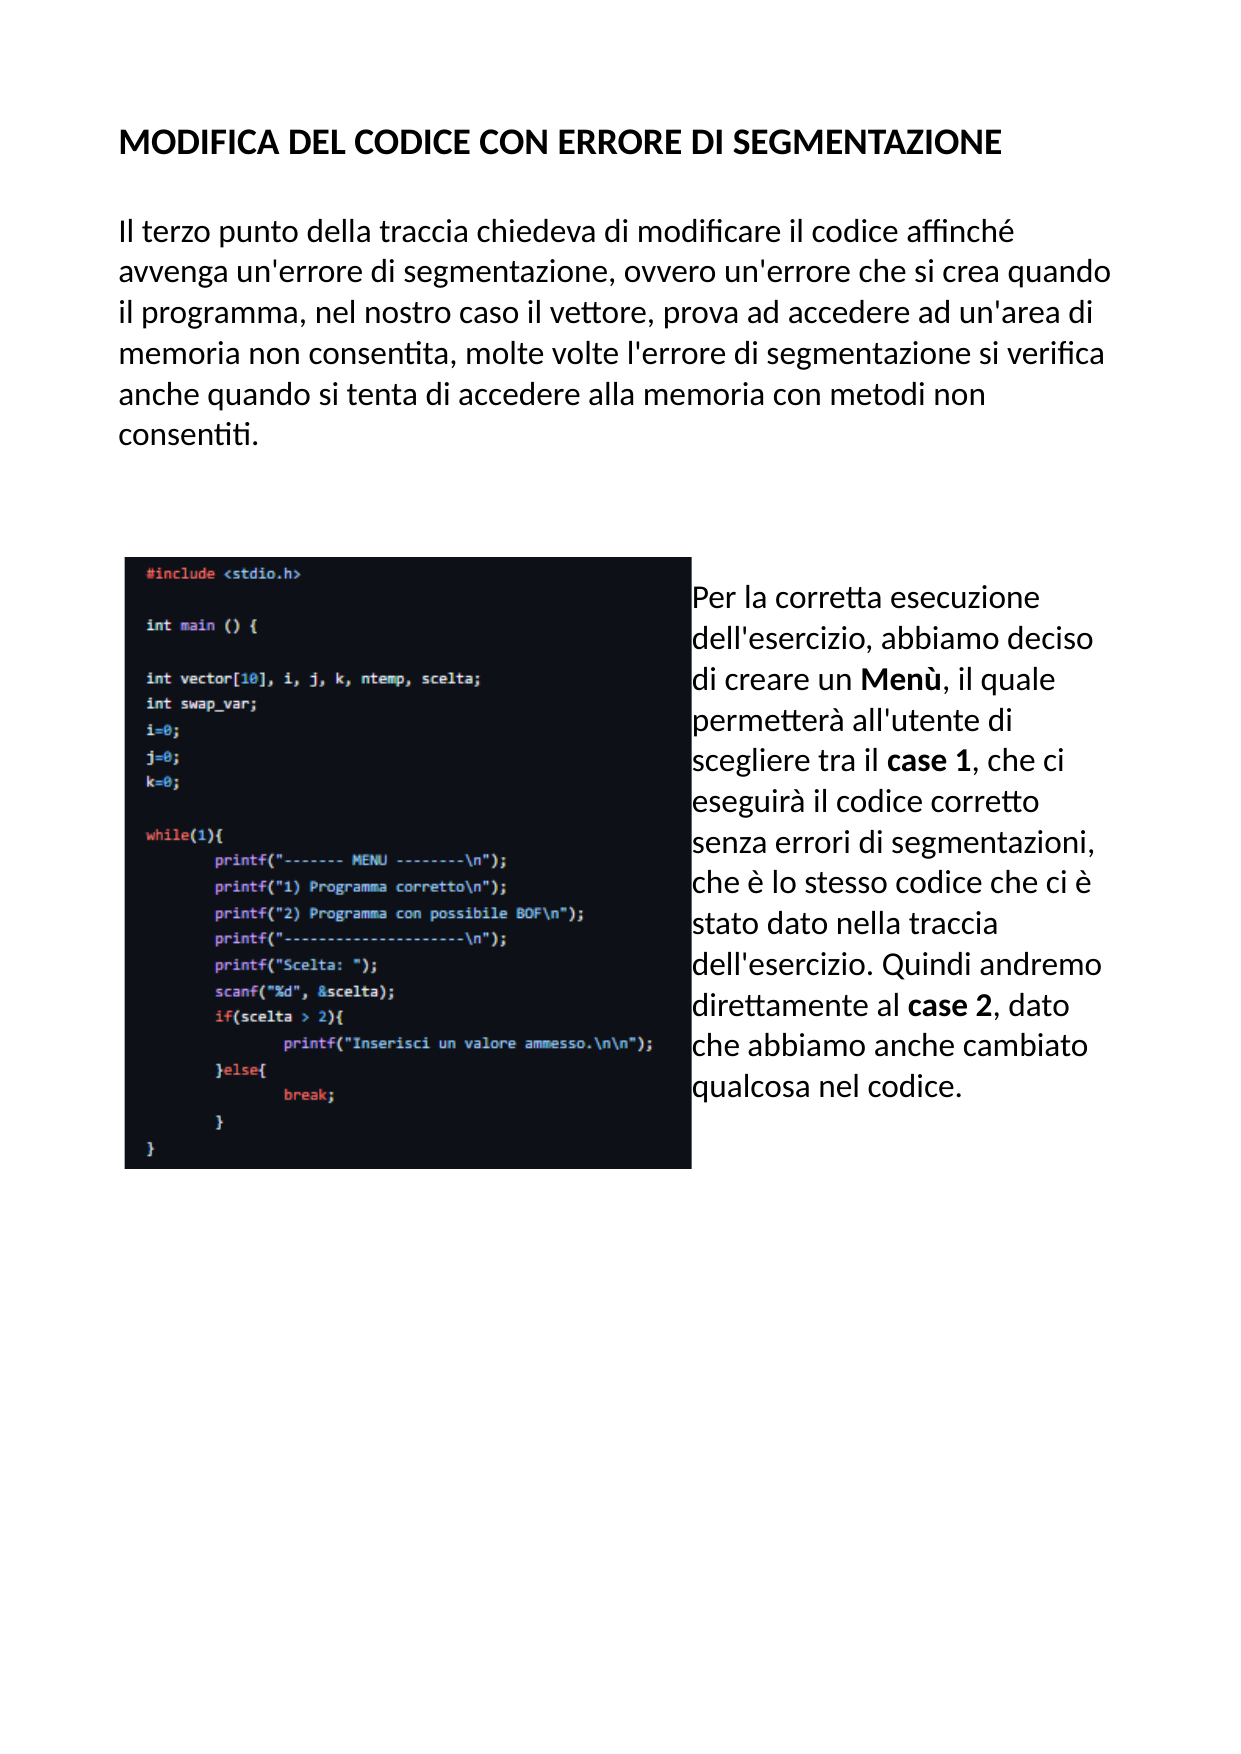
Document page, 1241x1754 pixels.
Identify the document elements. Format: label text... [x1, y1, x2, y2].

picture [124, 557, 692, 1169]
text MODIFICA DEL CODICE CON ERRORE DI SEGMENTAZIONE [118, 118, 1122, 164]
text Il terzo punto della traccia chiedeva di modificare il codice affinché avvenga un'errore di segmentazione, ovvero un'errore che si crea quando il programma, nel nostro caso il vettore, prova ad accedere ad un'area di memoria non consentita, molte volte l'errore di segmentazione si verifica anche quando si tenta di accedere alla memoria con metodi non consentiti. [118, 210, 1122, 454]
text Per la corretta esecuzione dell'esercizio, abbiamo deciso di creare un Menù, il quale permetterà all'utente di scegliere tra il case 1, che ci eseguirà il codice corretto senza errori di segmentazioni, che è lo stesso codice che ci è stato dato nella traccia dell'esercizio. Quindi andremo direttamente al case 2, dato che abbiamo anche cambiato qualcosa nel codice. [692, 576, 1122, 1106]
